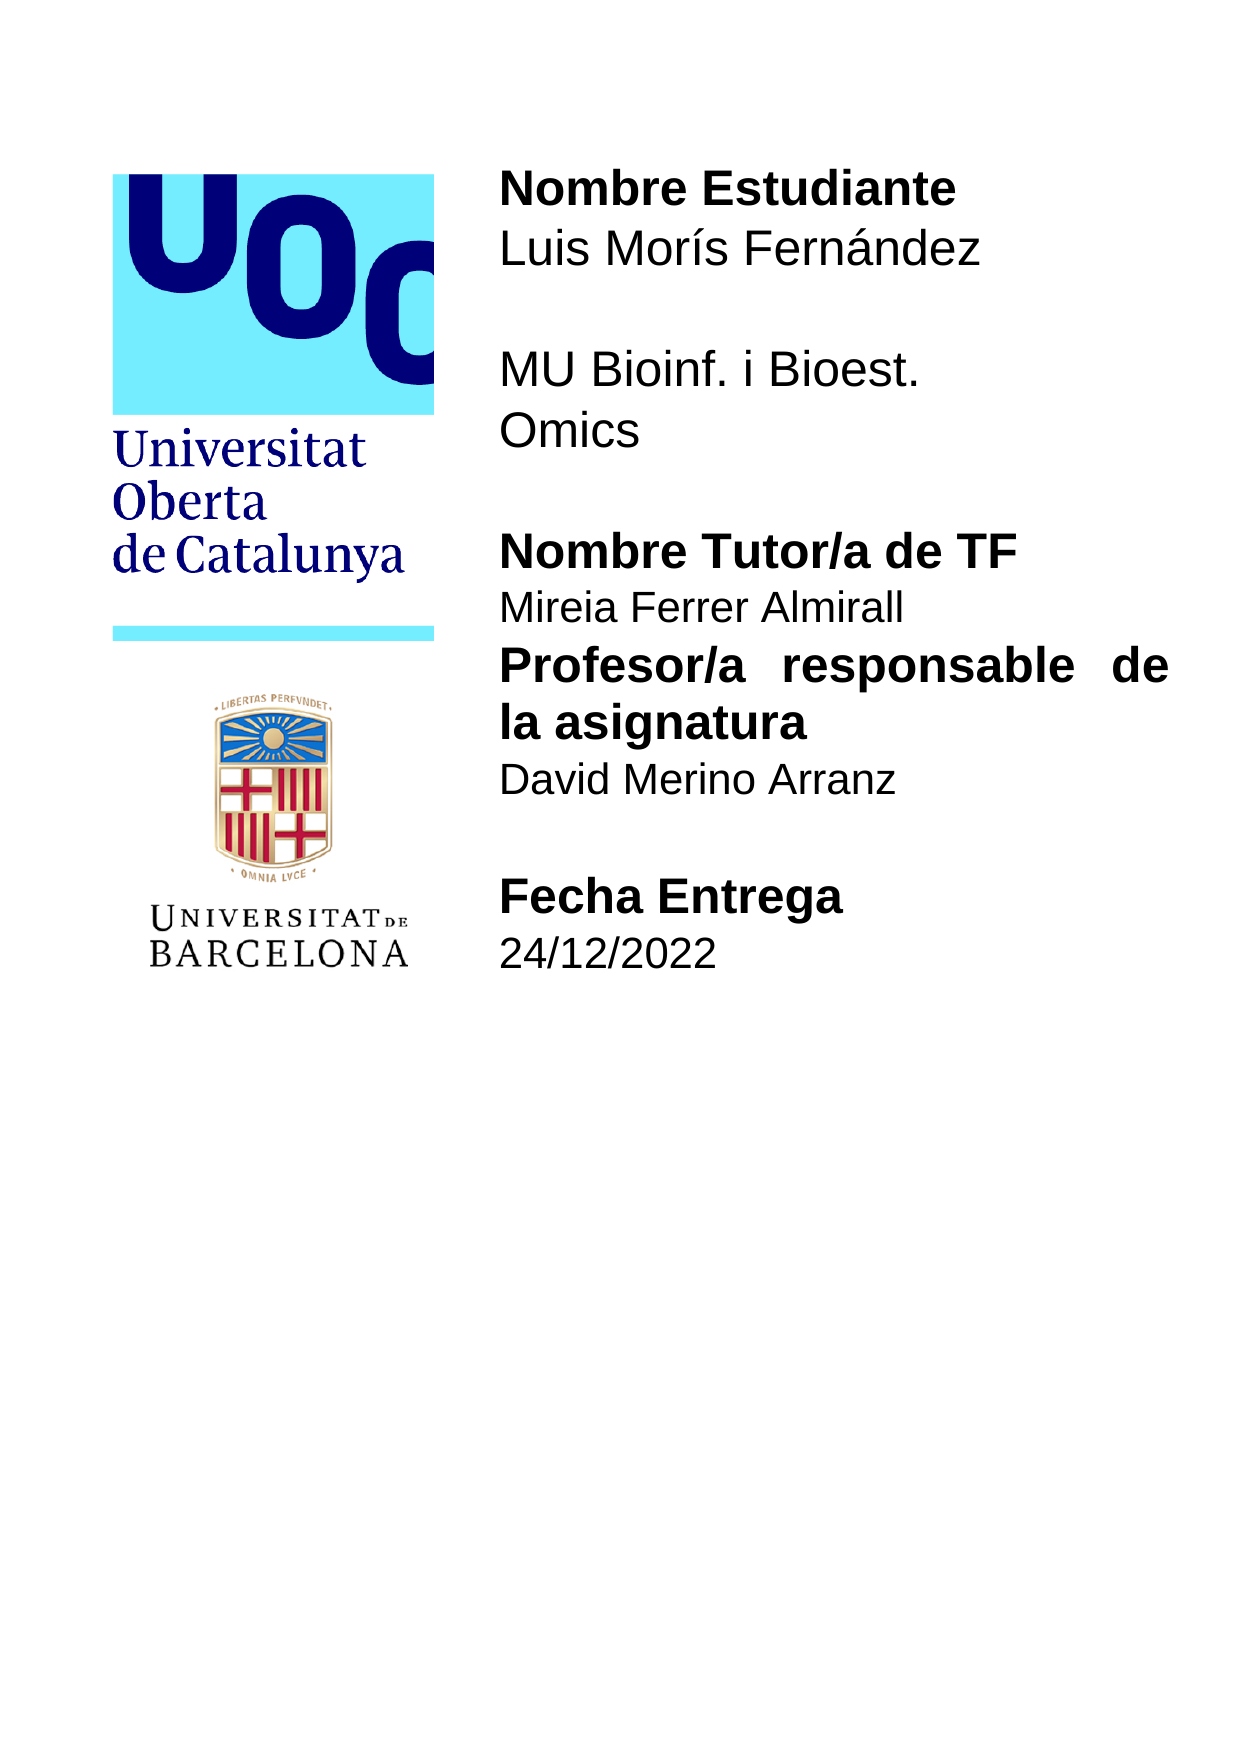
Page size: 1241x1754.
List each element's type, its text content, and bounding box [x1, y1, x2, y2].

table_cell Nombre Estudiante Luis Morís Fernández MU Bioinf. i Bioest. Omics Nombre Tutor/a de TF Mireia Ferrer Almirall Profesor/a responsable de la asignatura David Merino Arranz Fecha Entrega 24/12/2022 [458, 148, 1181, 1021]
table_cell [89, 148, 458, 1021]
picture [98, 157, 450, 1011]
